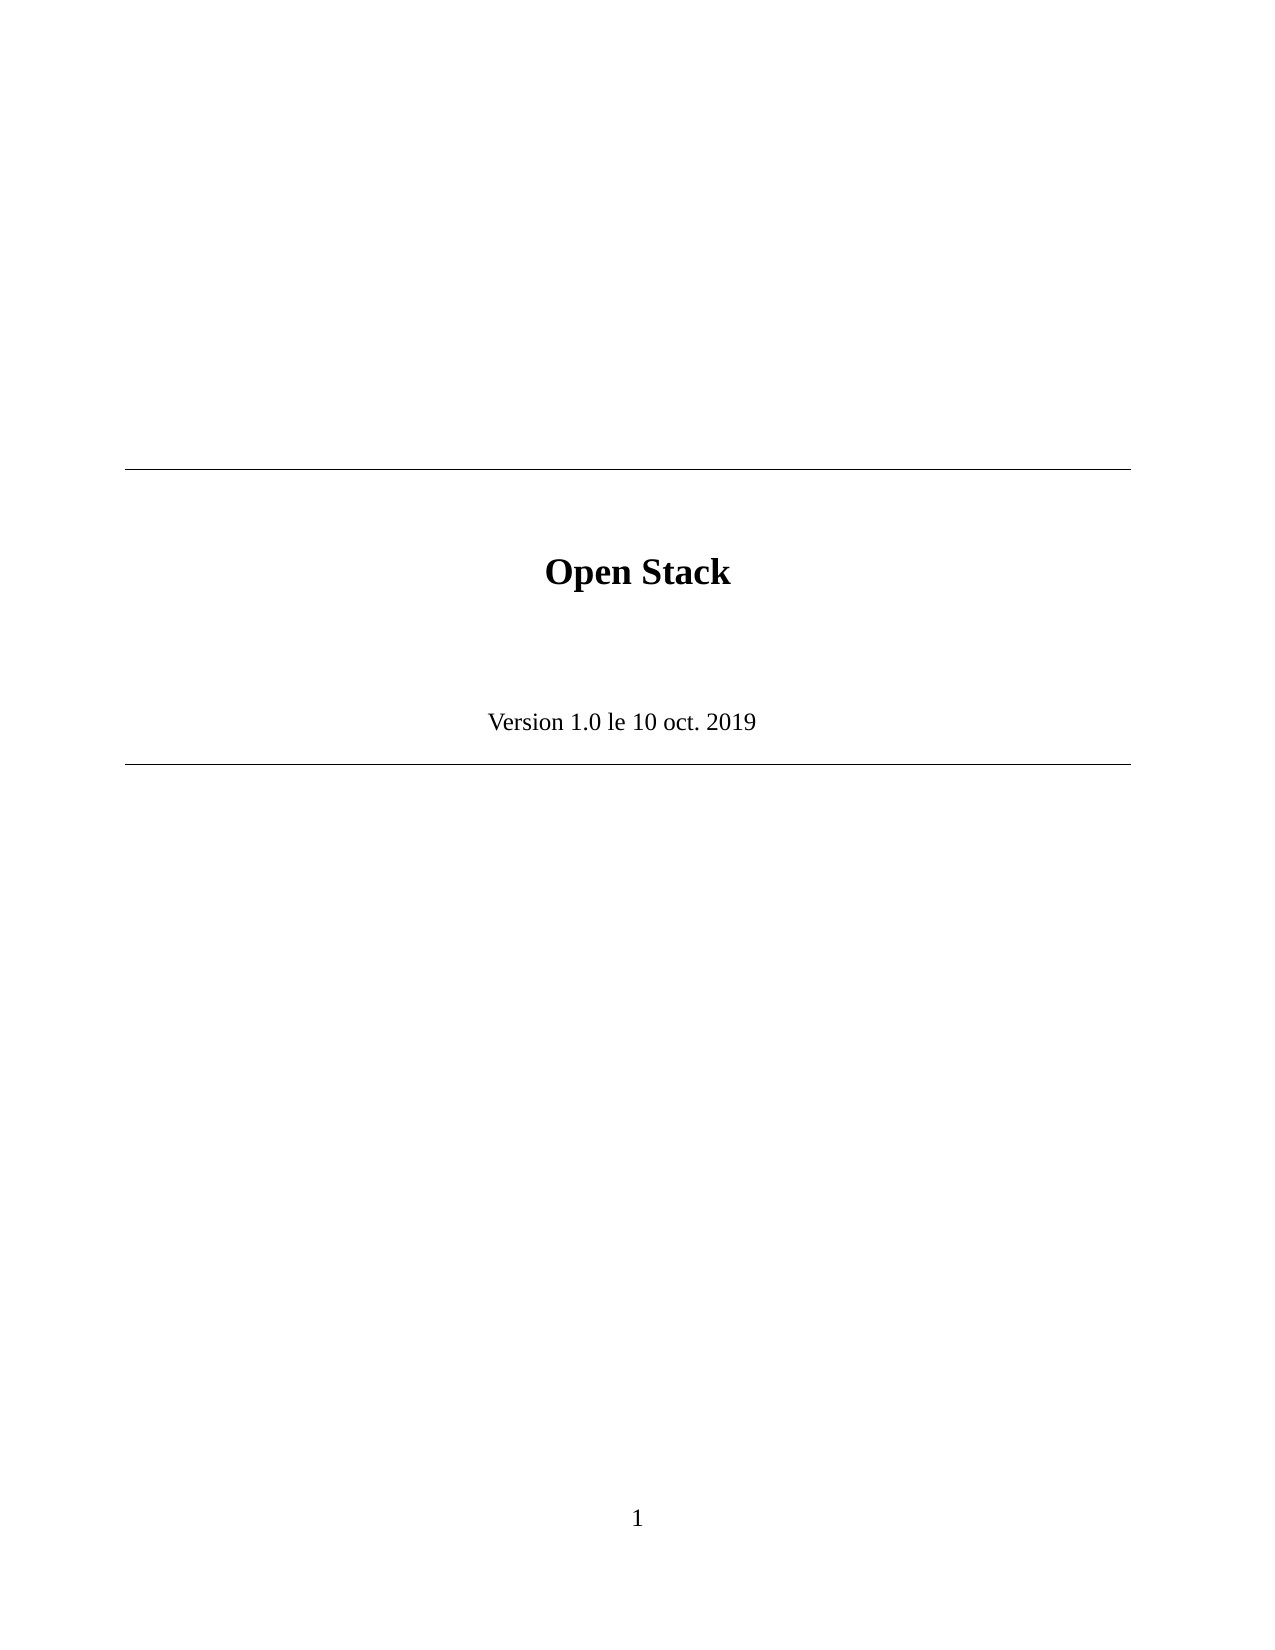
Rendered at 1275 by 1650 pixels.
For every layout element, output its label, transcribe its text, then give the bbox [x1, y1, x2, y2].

text Open Stack [118, 549, 1157, 592]
text Version 1.0 le 10 oct. 2019 [118, 707, 1157, 736]
